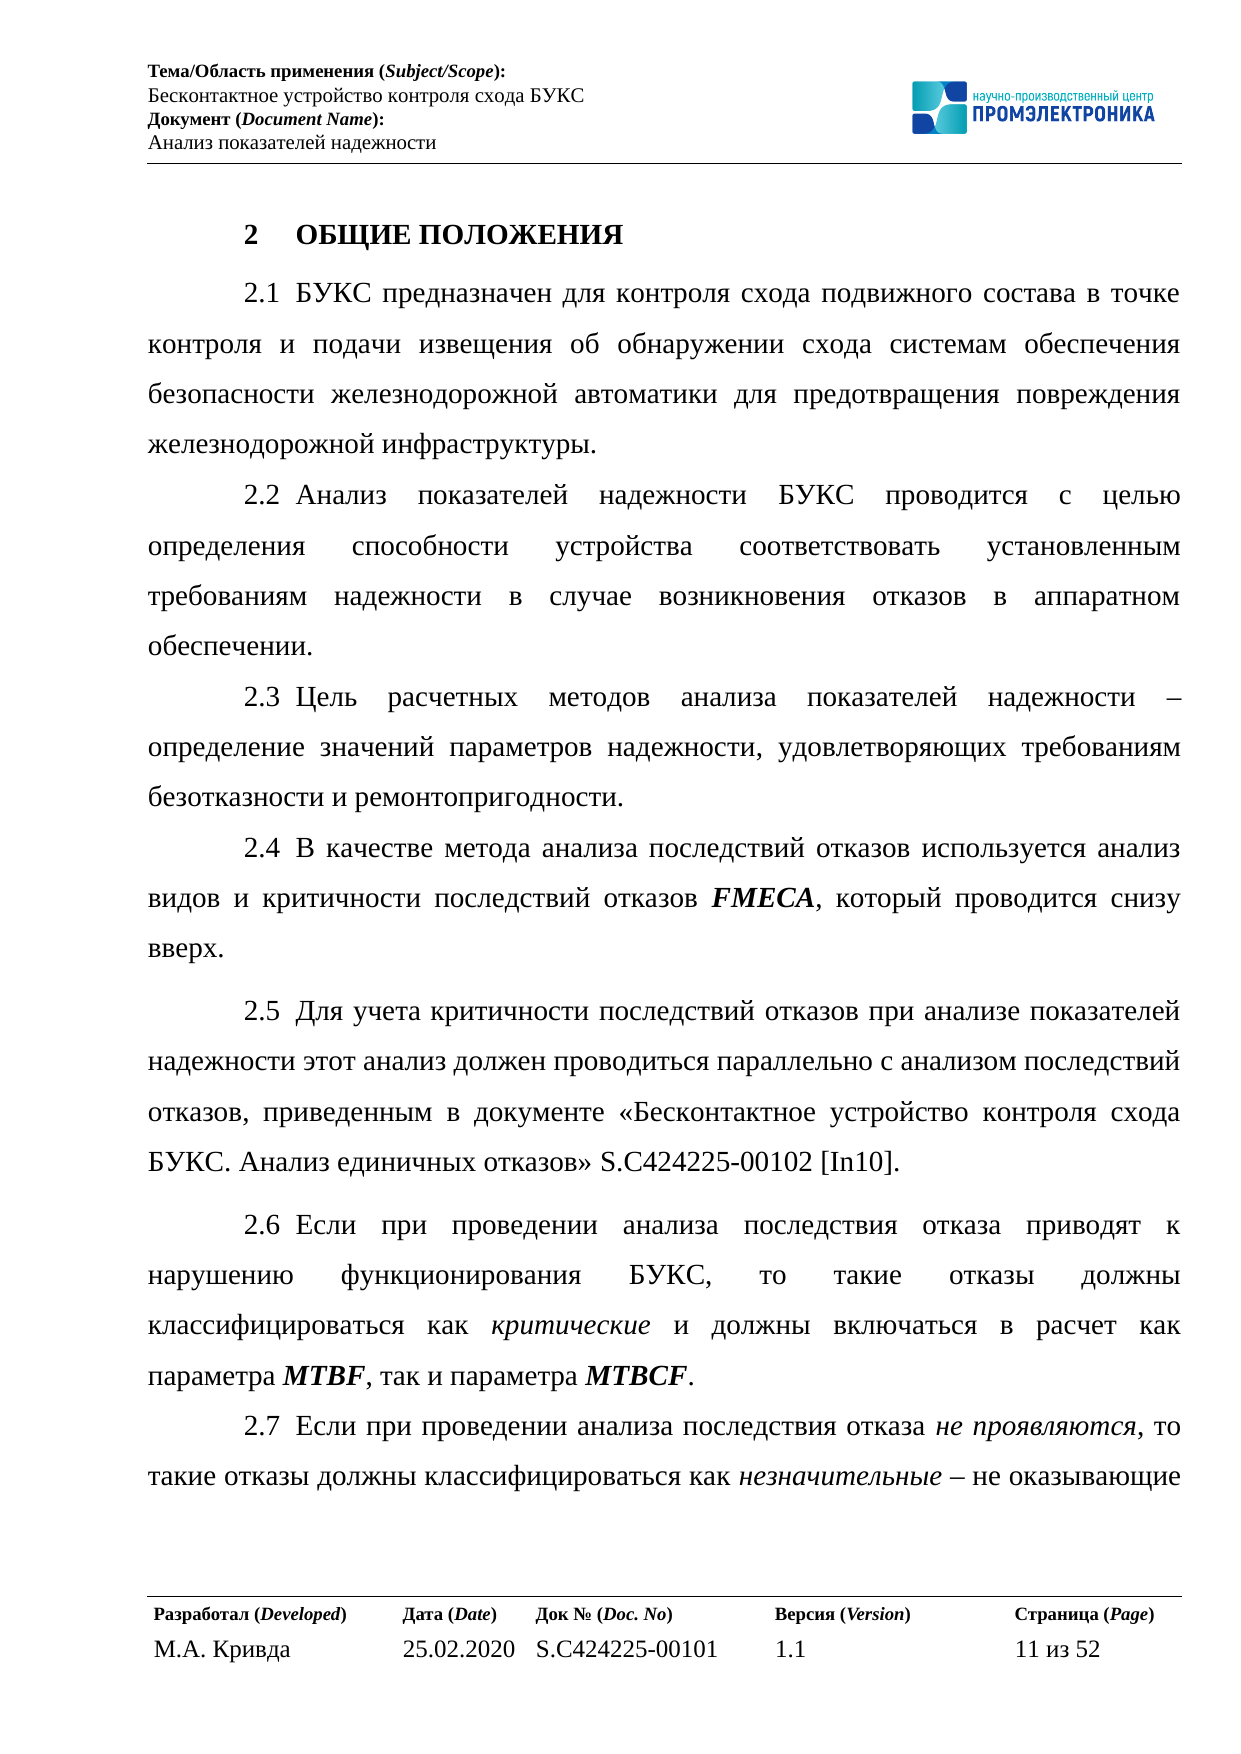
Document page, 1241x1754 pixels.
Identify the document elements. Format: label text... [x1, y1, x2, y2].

list Анализ показателей надежности БУКС проводится с целью определения способности устройства соответствовать установленным требованиям надежности в случае возникновения отказов в аппаратном обеспечении. [148, 477, 1181, 662]
list Цель расчетных методов анализа показателей надежности ‒ определение значений параметров надежности, удовлетворяющих требованиям безотказности и ремонтопригодности. [148, 679, 1181, 813]
list Если при проведении анализа последствия отказа приводят к нарушению функционирования БУКС, то такие отказы должны классифицироваться как критические и должны включаться в расчет как параметра MTBF, так и параметра MTBCF. [148, 1207, 1181, 1391]
list Если при проведении анализа последствия отказа не проявляются, то такие отказы должны классифицироваться как незначительные – не оказывающие [148, 1408, 1181, 1492]
list Для учета критичности последствий отказов при анализе показателей надежности этот анализ должен проводиться параллельно с анализом последствий отказов, приведенным в документе «Бесконтактное устройство контроля схода БУКС. Анализ единичных отказов» S.C424225-00102 [In10]. [148, 993, 1181, 1178]
picture [885, 53, 1182, 162]
list БУКС предназначен для контроля схода подвижного состава в точке контроля и подачи извещения об обнаружении схода системам обеспечения безопасности железнодорожной автоматики для предотвращения повреждения железнодорожной инфраструктуры. [148, 276, 1181, 460]
list В качестве метода анализа последствий отказов используется анализ видов и критичности последствий отказов FMECA, который проводится снизу вверх. [148, 830, 1181, 964]
subtitle Общие положения [183, 217, 1181, 251]
